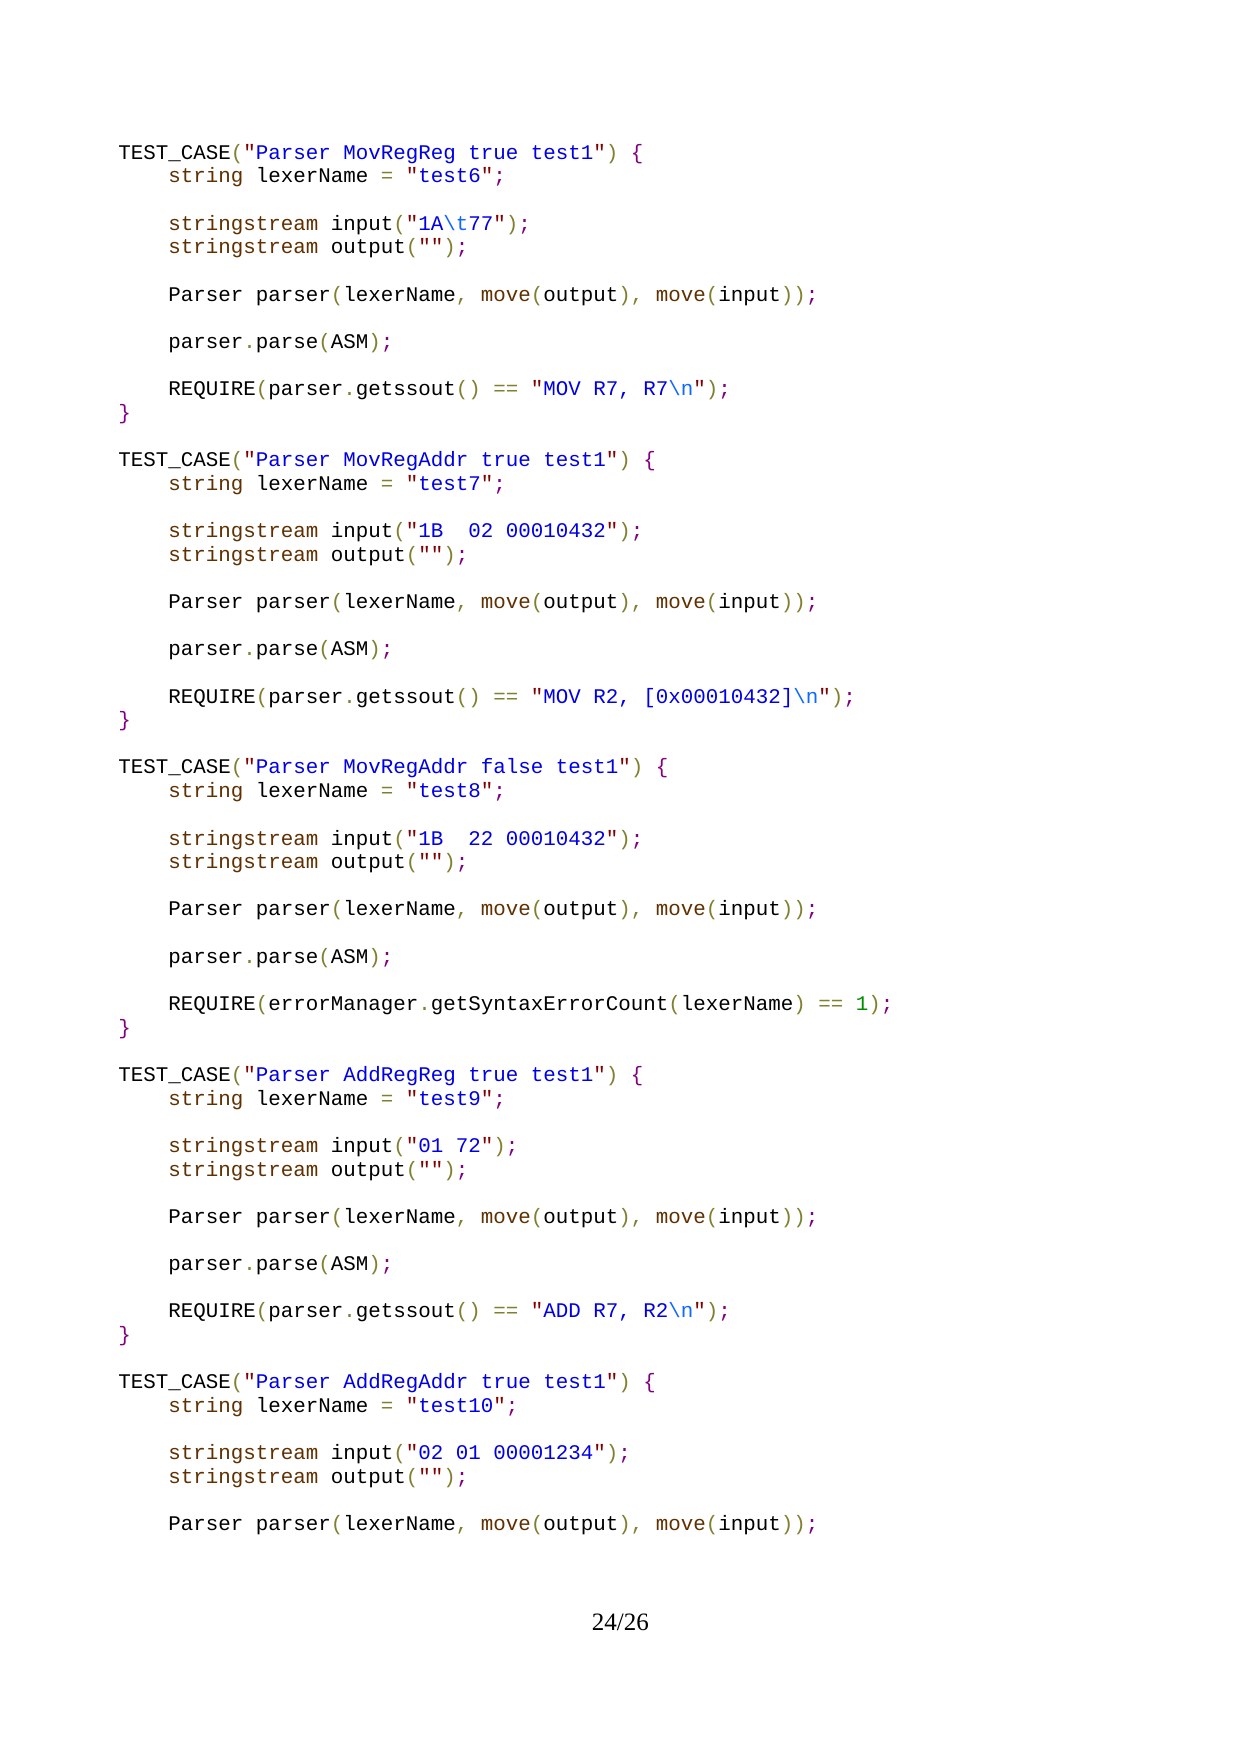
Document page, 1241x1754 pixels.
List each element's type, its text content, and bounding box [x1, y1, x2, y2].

text } [118, 1324, 1122, 1348]
text TEST_CASE("Parser AddRegReg true test1") { [118, 1064, 1122, 1088]
text } [118, 1017, 1122, 1040]
text REQUIRE(parser.getssout() == "MOV R7, R7\n"); [118, 378, 1122, 402]
text parser.parse(ASM); [118, 331, 1122, 354]
text string lexerName = "test10"; [118, 1395, 1122, 1419]
text parser.parse(ASM); [118, 1253, 1122, 1277]
text Parser parser(lexerName, move(output), move(input)); [118, 1206, 1122, 1229]
text REQUIRE(parser.getssout() == "ADD R7, R2\n"); [118, 1300, 1122, 1324]
text TEST_CASE("Parser MovRegReg true test1") { [118, 142, 1122, 165]
text TEST_CASE("Parser MovRegAddr true test1") { [118, 449, 1122, 473]
text REQUIRE(errorManager.getSyntaxErrorCount(lexerName) == 1); [118, 993, 1122, 1017]
text string lexerName = "test7"; [118, 473, 1122, 496]
text Parser parser(lexerName, move(output), move(input)); [118, 284, 1122, 307]
text parser.parse(ASM); [118, 638, 1122, 662]
text string lexerName = "test6"; [118, 165, 1122, 189]
text stringstream input("02 01 00001234"); [118, 1442, 1122, 1466]
text } [118, 709, 1122, 733]
text stringstream input("1B 02 00010432"); [118, 520, 1122, 544]
text TEST_CASE("Parser MovRegAddr false test1") { [118, 757, 1122, 780]
text string lexerName = "test9"; [118, 1088, 1122, 1111]
text Parser parser(lexerName, move(output), move(input)); [118, 898, 1122, 922]
text stringstream input("1A\t77"); [118, 213, 1122, 236]
text stringstream output(""); [118, 236, 1122, 260]
text parser.parse(ASM); [118, 946, 1122, 969]
text stringstream input("01 72"); [118, 1135, 1122, 1158]
text Parser parser(lexerName, move(output), move(input)); [118, 591, 1122, 615]
text stringstream output(""); [118, 544, 1122, 567]
text TEST_CASE("Parser AddRegAddr true test1") { [118, 1371, 1122, 1395]
text } [118, 402, 1122, 426]
text stringstream input("1B 22 00010432"); [118, 827, 1122, 851]
text stringstream output(""); [118, 1466, 1122, 1489]
text Parser parser(lexerName, move(output), move(input)); [118, 1513, 1122, 1537]
text string lexerName = "test8"; [118, 780, 1122, 804]
text stringstream output(""); [118, 1158, 1122, 1182]
text REQUIRE(parser.getssout() == "MOV R2, [0x00010432]\n"); [118, 686, 1122, 709]
text stringstream output(""); [118, 851, 1122, 875]
